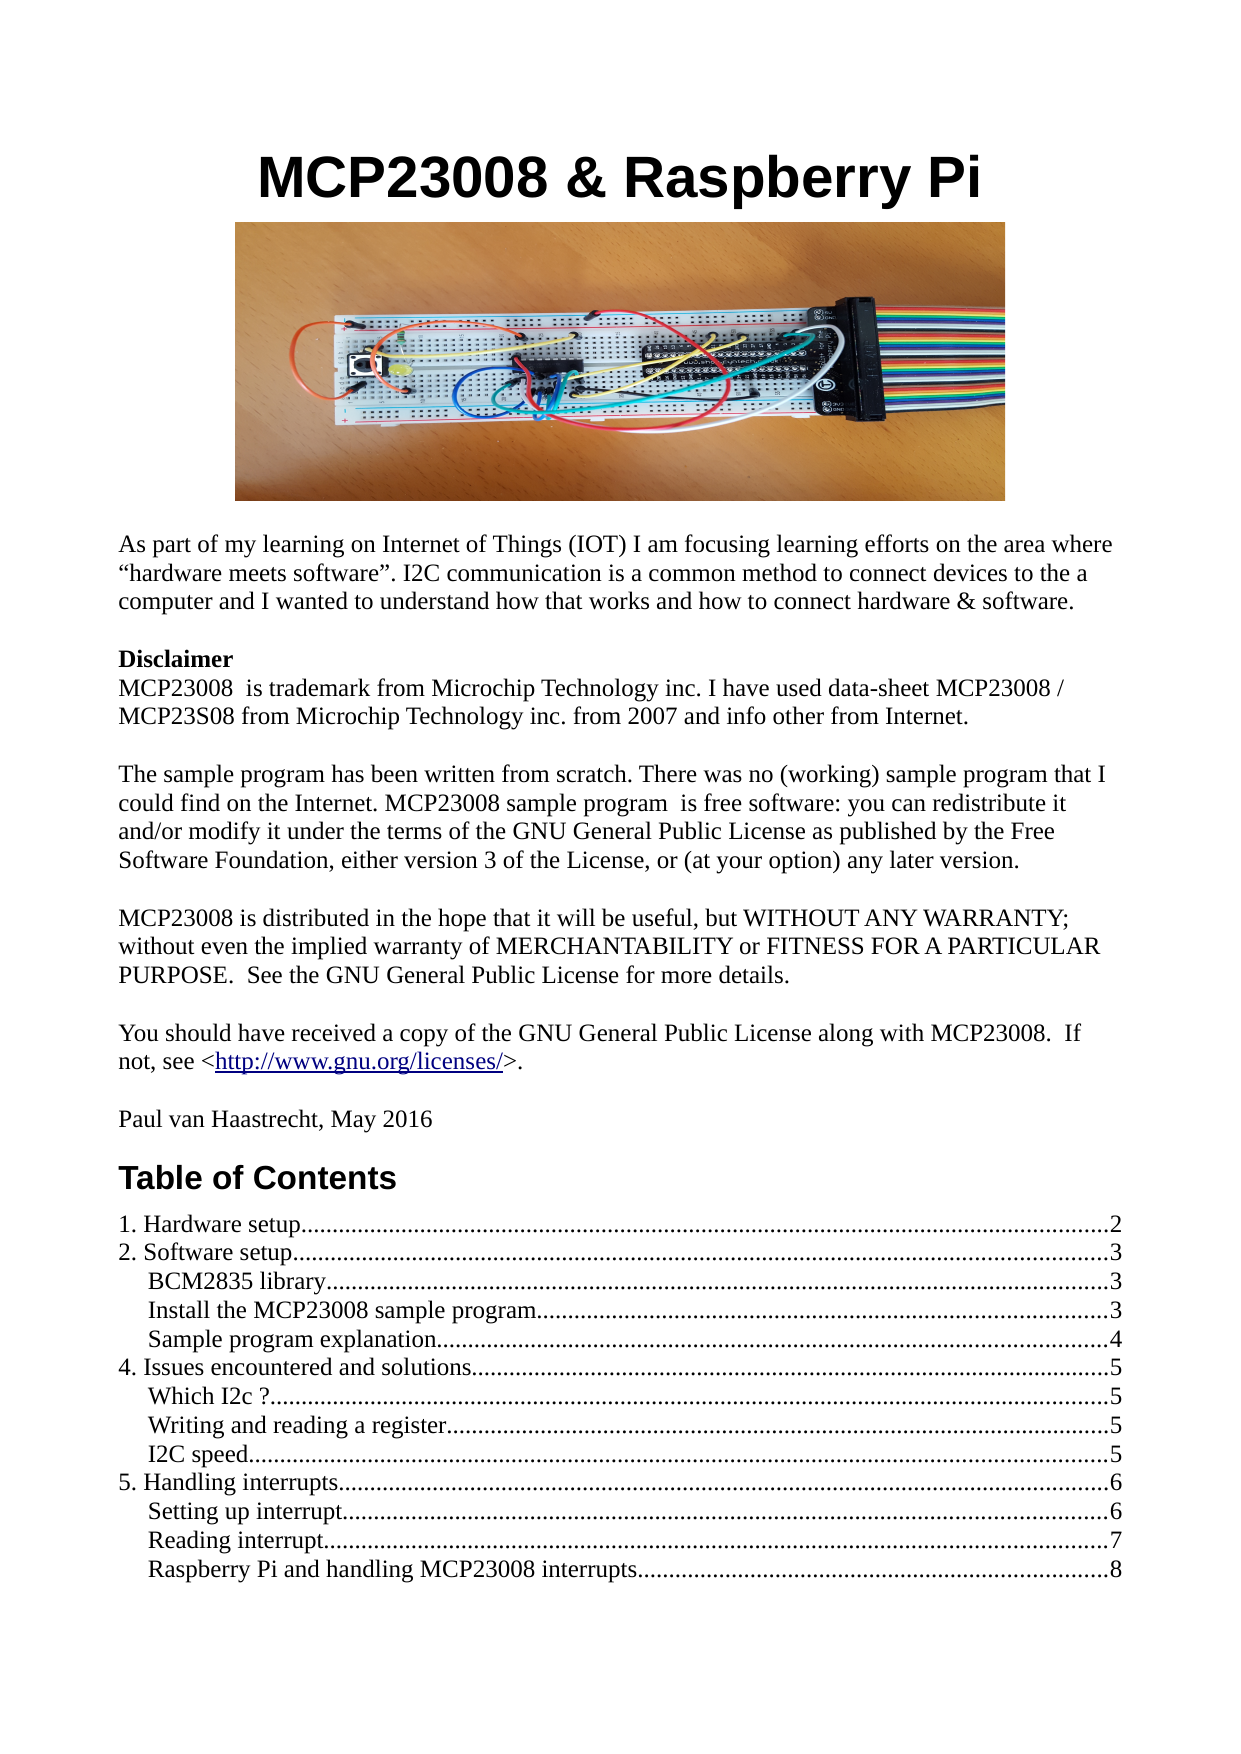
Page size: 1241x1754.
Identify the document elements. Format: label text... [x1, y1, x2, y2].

text Reading interrupt 7 [148, 1525, 1122, 1554]
text The sample program has been written from scratch. There was no (working) sample program that I could find on the Internet. MCP23008 sample program is free software: you can redistribute it and/or modify it under the terms of the GNU General Public License as published by the Free Software Foundation, either version 3 of the License, or (at your option) any later version. [118, 759, 1122, 874]
text I2C speed 5 [148, 1439, 1122, 1467]
text 5. Handling interrupts 6 [118, 1467, 1122, 1496]
text You should have received a copy of the GNU General Public License along with MCP23008. If not, see <http://www.gnu.org/licenses/>. [118, 1018, 1122, 1075]
text 1. Hardware setup 2 [118, 1209, 1122, 1237]
text Setting up interrupt 6 [148, 1496, 1122, 1525]
text Paul van Haastrecht, May 2016 [118, 1104, 1122, 1133]
text Raspberry Pi and handling MCP23008 interrupts 8 [148, 1554, 1122, 1582]
text Disclaimer [118, 644, 1122, 673]
picture [235, 222, 1006, 501]
text BCM2835 library 3 [148, 1266, 1122, 1295]
subtitle Table of Contents [118, 1158, 1122, 1196]
text Which I2c ? 5 [148, 1381, 1122, 1410]
text Install the MCP23008 sample program 3 [148, 1295, 1122, 1324]
text As part of my learning on Internet of Things (IOT) I am focusing learning efforts on the area where “hardware meets software”. I2C communication is a common method to connect devices to the a computer and I wanted to understand how that works and how to connect hardware & software. [118, 529, 1122, 615]
title MCP23008 & Raspberry Pi [118, 143, 1122, 210]
text MCP23008 is trademark from Microchip Technology inc. I have used data-sheet MCP23008 / MCP23S08 from Microchip Technology inc. from 2007 and info other from Internet. [118, 673, 1122, 730]
text Sample program explanation 4 [148, 1324, 1122, 1352]
text 4. Issues encountered and solutions 5 [118, 1352, 1122, 1381]
text MCP23008 is distributed in the hope that it will be useful, but WITHOUT ANY WARRANTY; without even the implied warranty of MERCHANTABILITY or FITNESS FOR A PARTICULAR PURPOSE. See the GNU General Public License for more details. [118, 903, 1122, 989]
text 2. Software setup 3 [118, 1237, 1122, 1266]
text Writing and reading a register 5 [148, 1410, 1122, 1439]
